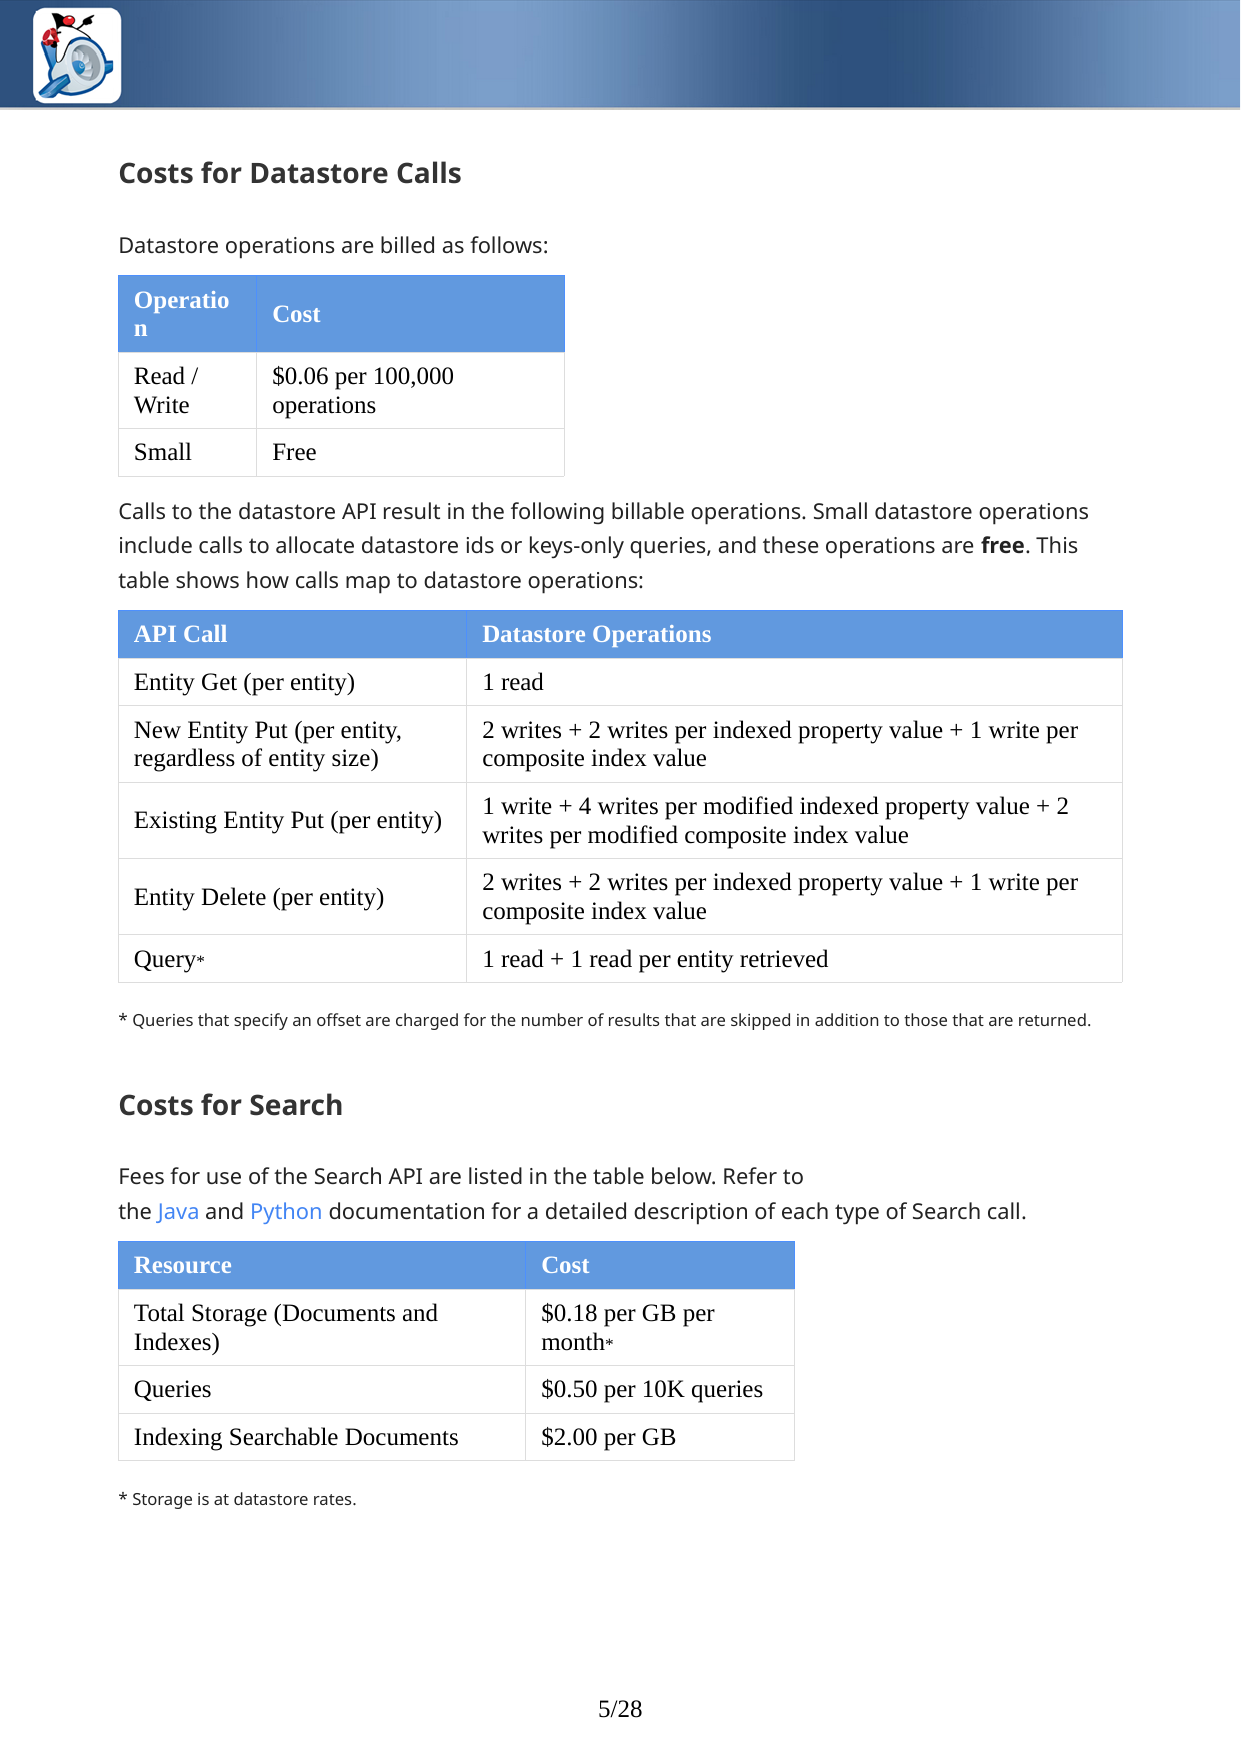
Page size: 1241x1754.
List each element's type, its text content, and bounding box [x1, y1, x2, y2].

table_cell Entity Delete (per entity) [119, 859, 466, 934]
table_header Datastore Operations [467, 611, 1122, 658]
table_cell Read / Write [119, 353, 256, 428]
table_cell New Entity Put (per entity, regardless of entity size) [119, 706, 466, 782]
text Datastore operations are billed as follows: [118, 225, 1122, 259]
table_cell Free [257, 429, 564, 476]
table_cell $0.06 per 100,000 operations [257, 353, 564, 428]
text * Queries that specify an offset are charged for the number of results that are skipped in addition to those that are returned. [118, 998, 1122, 1032]
text Fees for use of the Search API are listed in the table below. Refer to the Java and Python documentation for a detailed description of each type of Search call. [118, 1157, 1122, 1226]
subtitle Costs for Search [118, 1085, 1122, 1123]
text * Storage is at datastore rates. [118, 1476, 1122, 1510]
table_cell Queries [119, 1366, 525, 1413]
table_header Resource [119, 1242, 525, 1289]
table_cell 1 read [467, 659, 1122, 705]
table_cell 2 writes + 2 writes per indexed property value + 1 write per composite index value [467, 706, 1122, 782]
table_cell 2 writes + 2 writes per indexed property value + 1 write per composite index value [467, 859, 1122, 934]
subtitle Costs for Datastore Calls [118, 153, 1122, 192]
text Calls to the datastore API result in the following billable operations. Small datastore operations include calls to allocate datastore ids or keys-only queries, and these operations are free. This table shows how calls map to datastore operations: [118, 491, 1122, 594]
picture [0, 0, 1241, 110]
table_cell $0.18 per GB per month* [526, 1290, 794, 1365]
table_cell Total Storage (Documents and Indexes) [119, 1290, 525, 1365]
table_cell $0.50 per 10K queries [526, 1366, 794, 1413]
table_cell 1 read + 1 read per entity retrieved [467, 935, 1122, 982]
table_cell Small [119, 429, 256, 476]
table_cell Entity Get (per entity) [119, 659, 466, 705]
table_header Cost [257, 276, 564, 352]
table_cell $2.00 per GB [526, 1414, 794, 1460]
table_cell Indexing Searchable Documents [119, 1414, 525, 1460]
table_header Cost [526, 1242, 794, 1289]
table_cell Existing Entity Put (per entity) [119, 783, 466, 858]
table_cell 1 write + 4 writes per modified indexed property value + 2 writes per modified composite index value [467, 783, 1122, 858]
table_header Operation [119, 276, 256, 352]
table_header API Call [119, 611, 466, 658]
table_cell Query* [119, 935, 466, 982]
